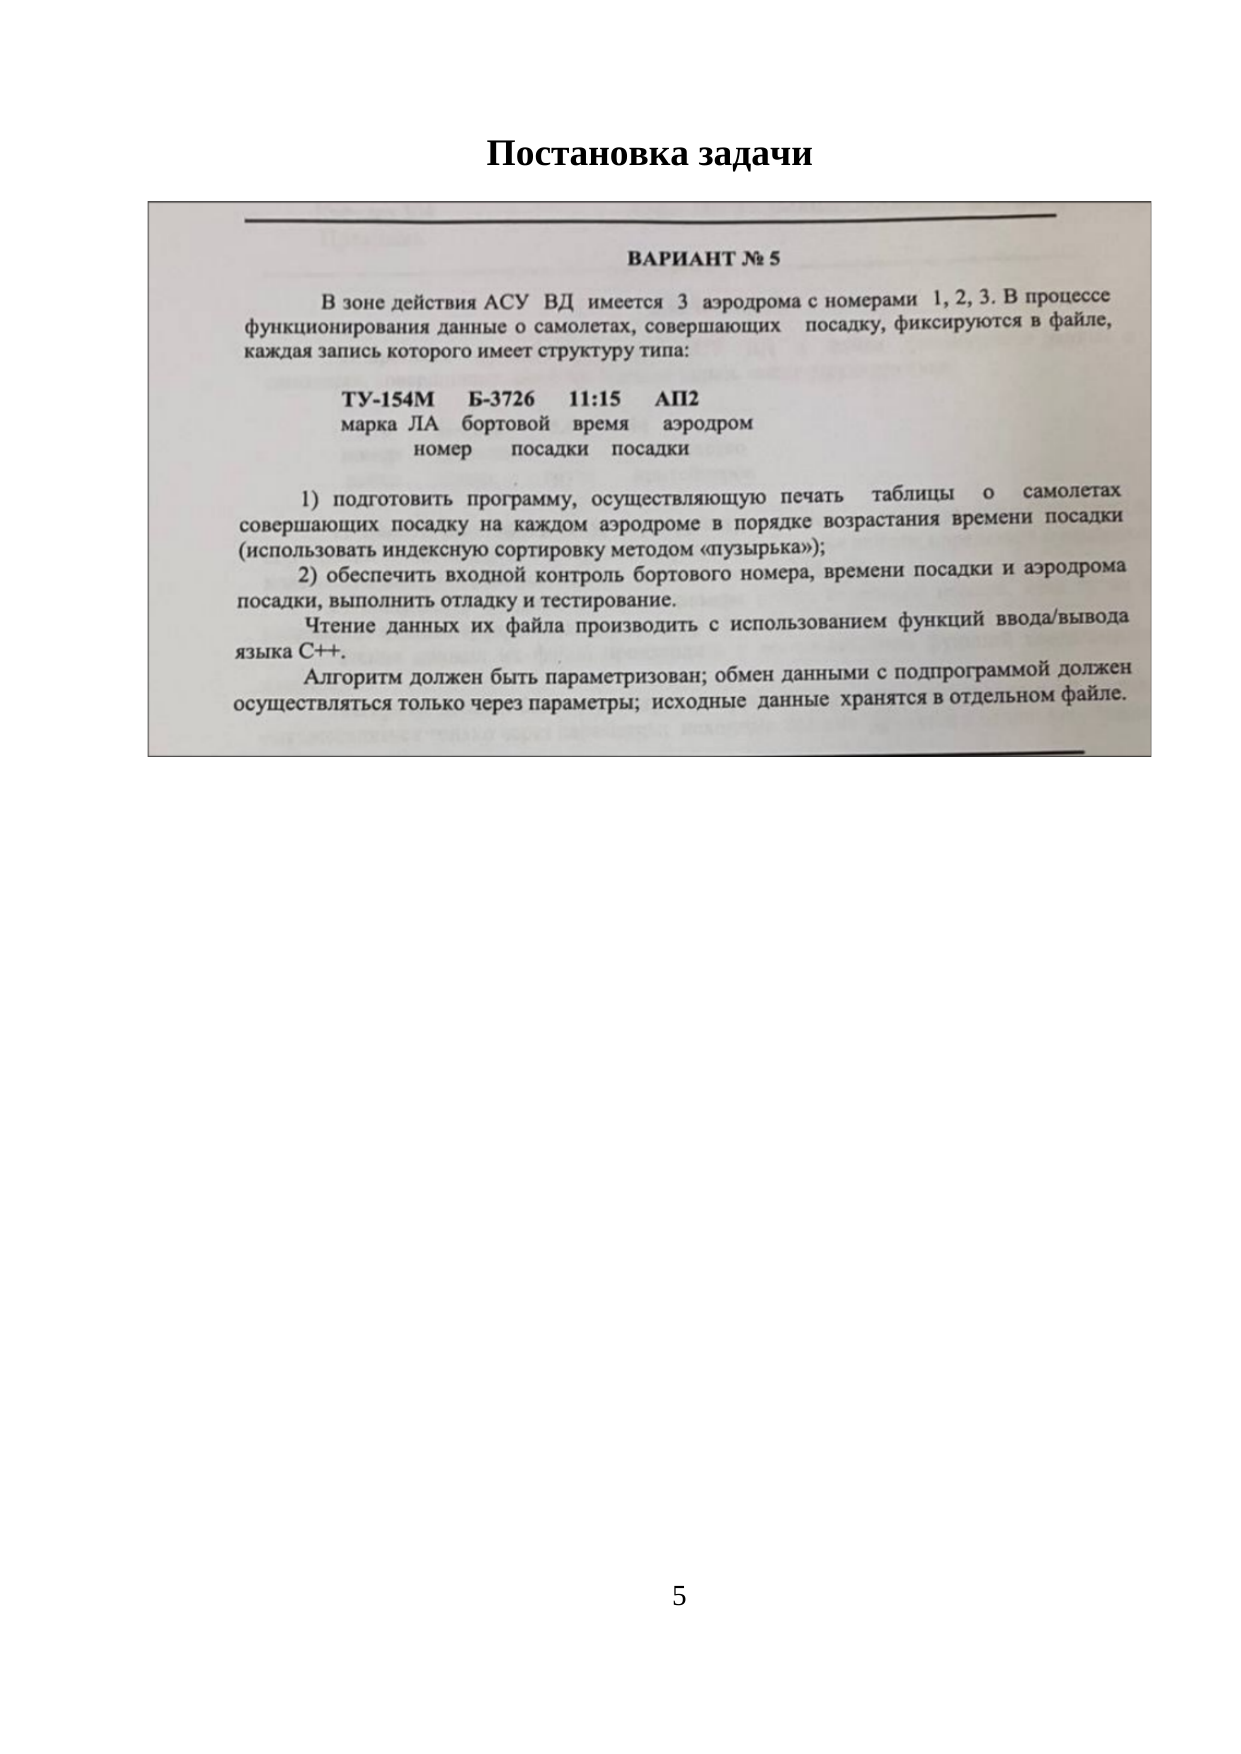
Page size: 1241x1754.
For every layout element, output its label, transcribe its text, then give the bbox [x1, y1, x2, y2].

picture [147, 201, 1152, 757]
text Постановка задачи [148, 131, 1152, 174]
